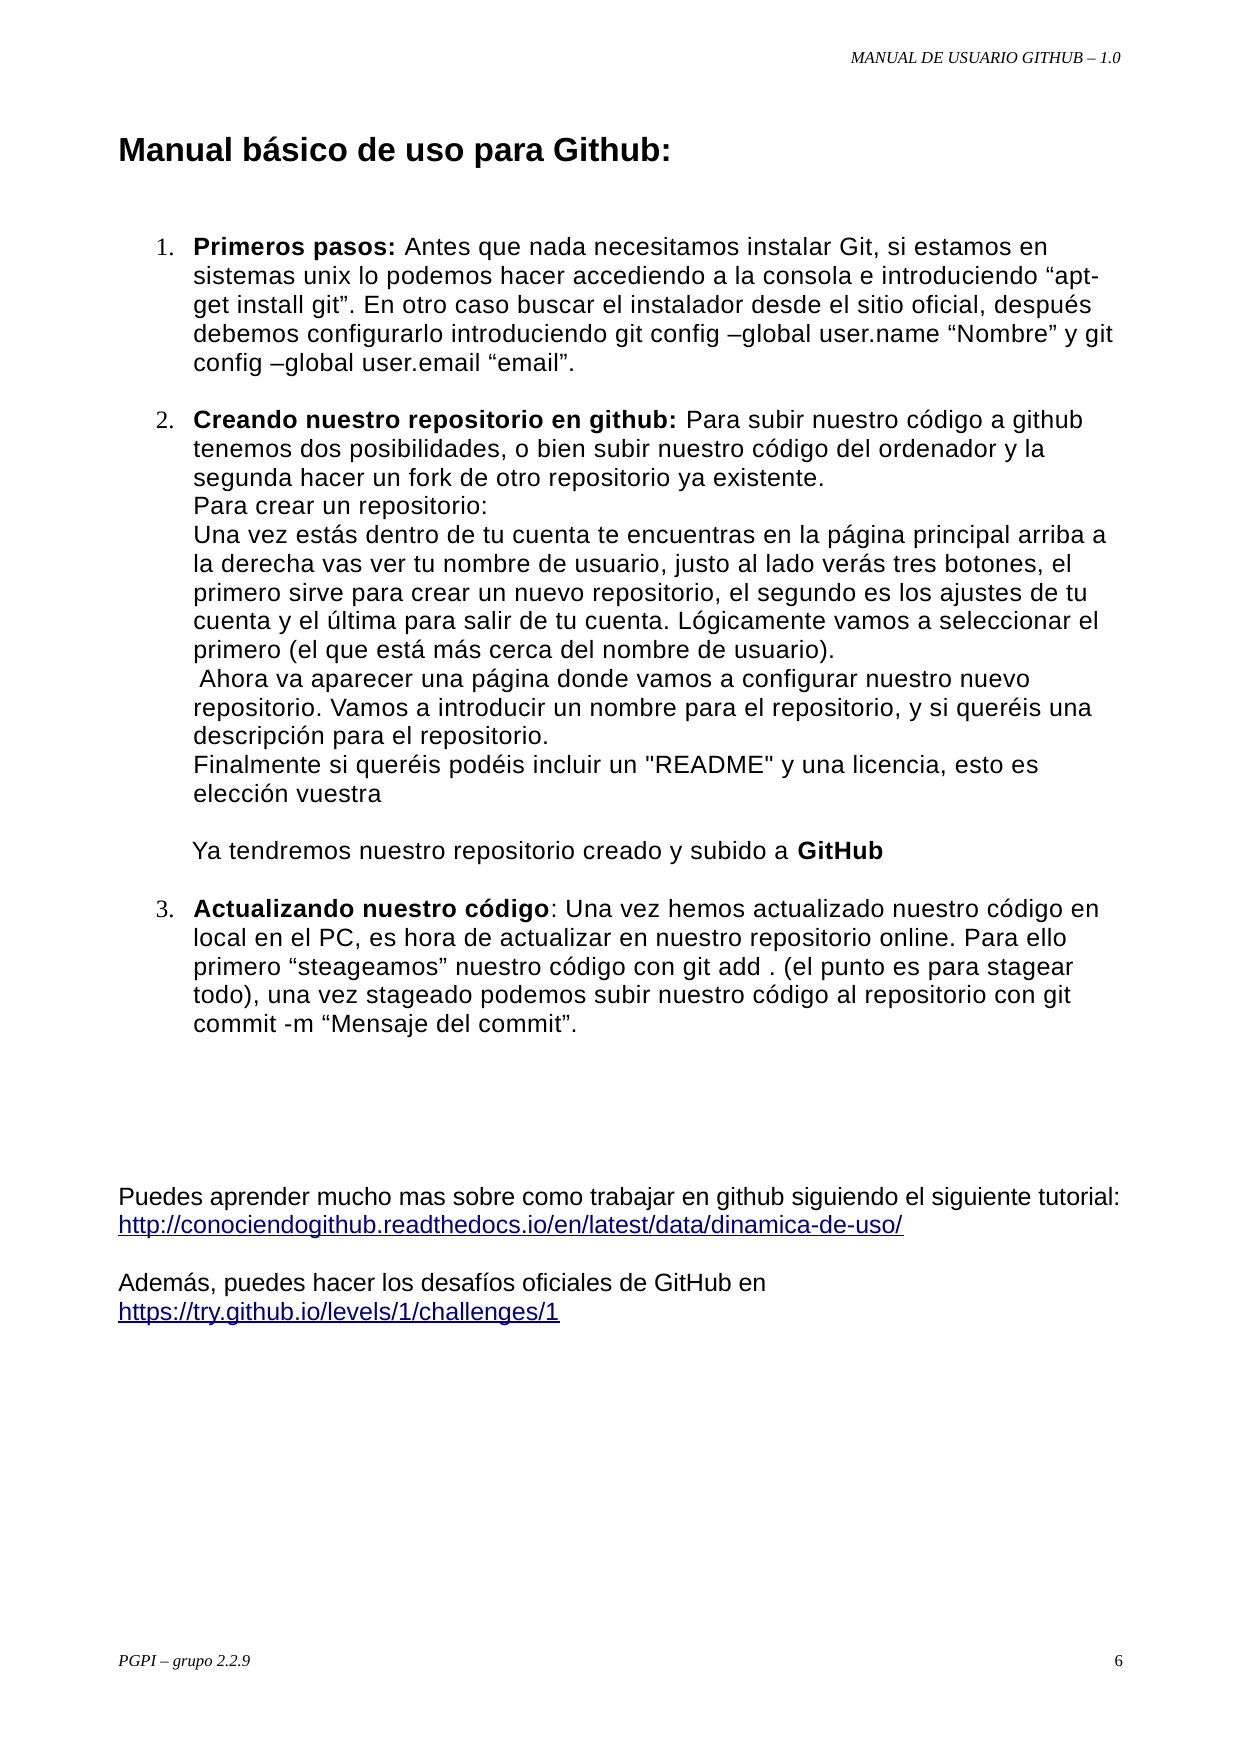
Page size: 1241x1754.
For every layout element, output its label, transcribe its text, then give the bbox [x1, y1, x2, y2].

text Además, puedes hacer los desafíos oficiales de GitHub en https://try.github.io/levels/1/challenges/1 [118, 1268, 1122, 1325]
text Manual básico de uso para Github: [118, 131, 1122, 169]
list Una vez estás dentro de tu cuenta te encuentras en la página principal arriba a la derecha vas ver tu nombre de usuario, justo al lado verás tres botones, el primero sirve para crear un nuevo repositorio, el segundo es los ajustes de tu cuenta y el última para salir de tu cuenta. Lógicamente vamos a seleccionar el primero (el que está más cerca del nombre de usuario). [193, 520, 1122, 664]
text Ya tendremos nuestro repositorio creado y subido a GitHub [118, 836, 1122, 865]
list Para crear un repositorio: [193, 491, 1122, 520]
list Creando nuestro repositorio en github: Para subir nuestro código a github tenemos dos posibilidades, o bien subir nuestro código del ordenador y la segunda hacer un fork de otro repositorio ya existente. [156, 405, 1122, 491]
list Primeros pasos: Antes que nada necesitamos instalar Git, si estamos en sistemas unix lo podemos hacer accediendo a la consola e introduciendo “apt-get install git”. En otro caso buscar el instalador desde el sitio oficial, después debemos configurarlo introduciendo git config –global user.name “Nombre” y git config –global user.email “email”. [156, 232, 1122, 376]
list Finalmente si queréis podéis incluir un "README" y una licencia, esto es elección vuestra [193, 750, 1122, 808]
text Puedes aprender mucho mas sobre como trabajar en github siguiendo el siguiente tutorial: http://conociendogithub.readthedocs.io/en/latest/data/dinamica-de-uso/ [118, 1181, 1122, 1239]
list Ahora va aparecer una página donde vamos a configurar nuestro nuevo repositorio. Vamos a introducir un nombre para el repositorio, y si queréis una descripción para el repositorio. [193, 664, 1122, 750]
list Actualizando nuestro código: Una vez hemos actualizado nuestro código en local en el PC, es hora de actualizar en nuestro repositorio online. Para ello primero “steageamos” nuestro código con git add . (el punto es para stagear todo), una vez stageado podemos subir nuestro código al repositorio con git commit -m “Mensaje del commit”. [156, 894, 1122, 1038]
